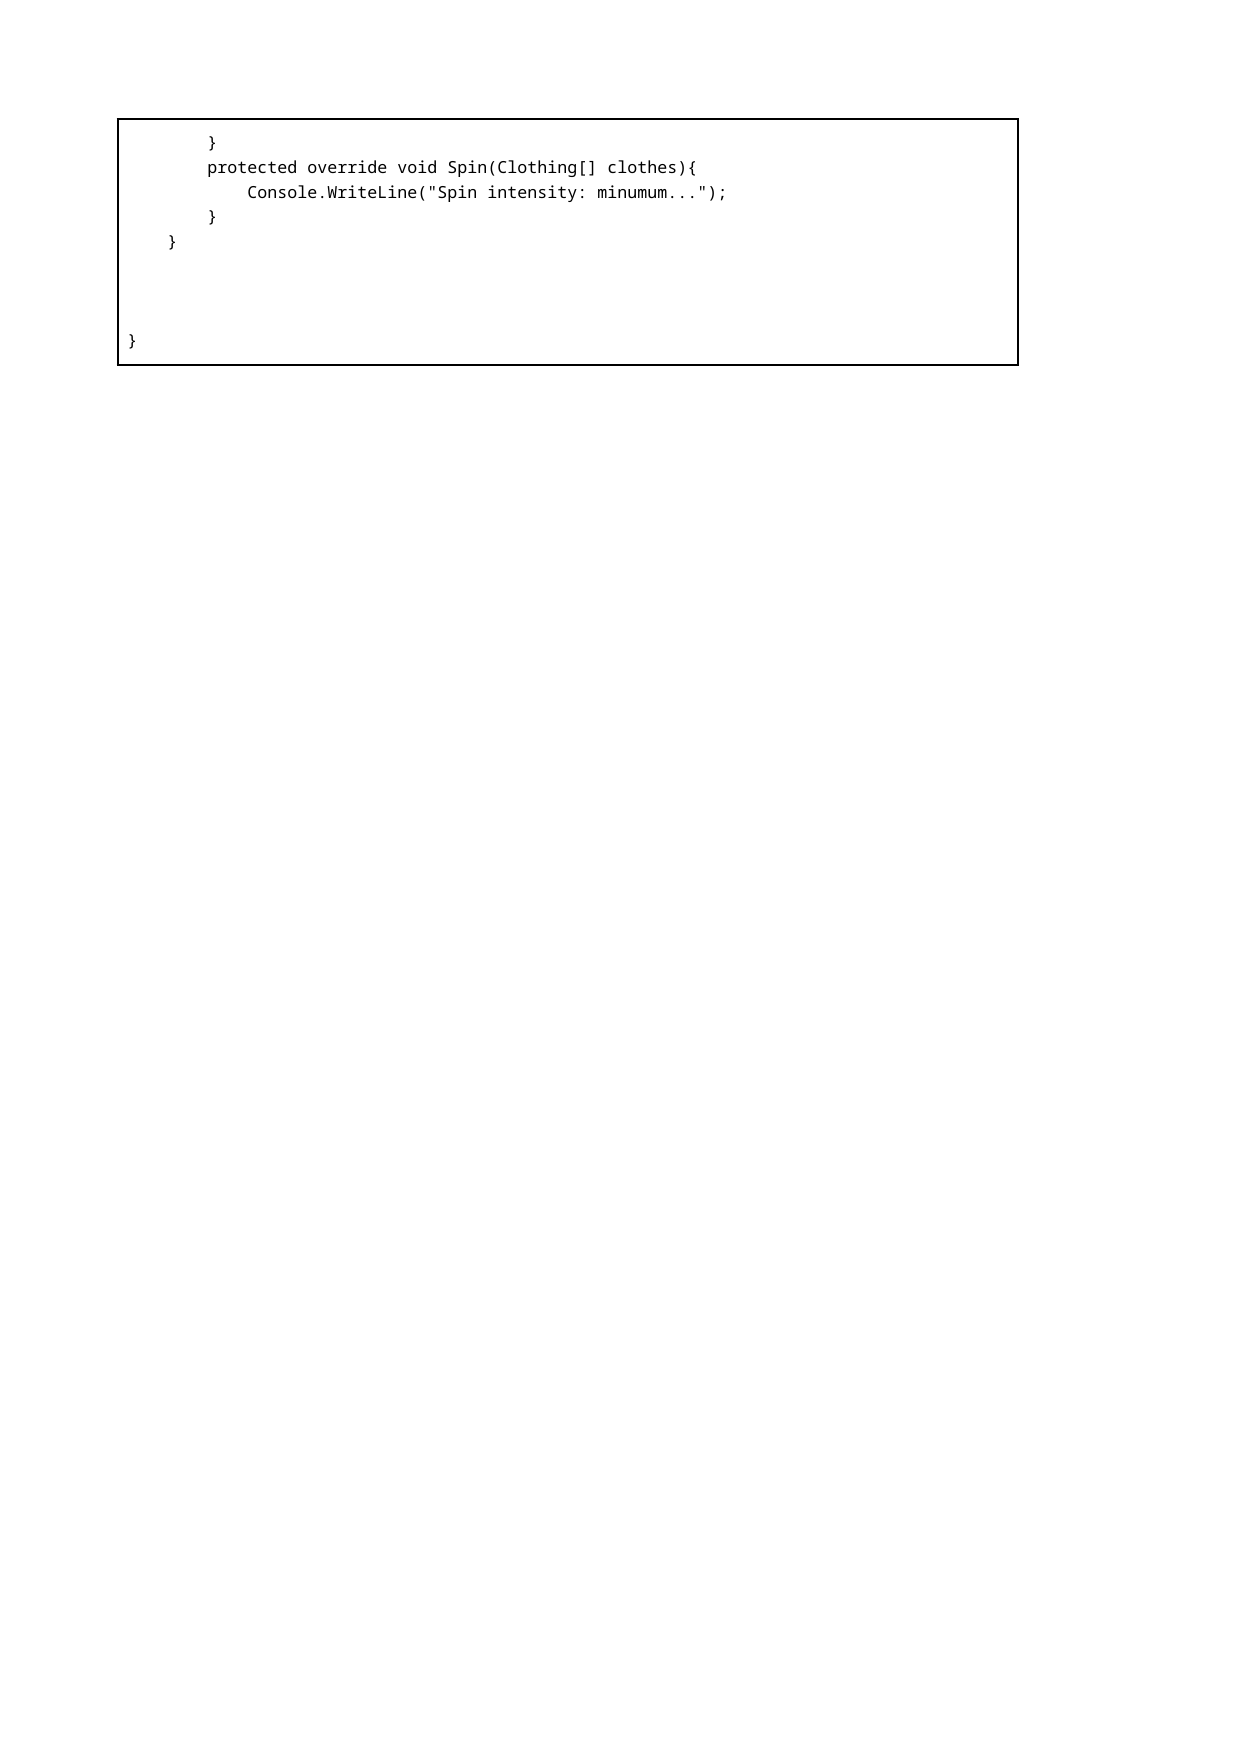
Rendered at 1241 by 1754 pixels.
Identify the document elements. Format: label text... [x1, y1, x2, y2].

table_cell } protected override void Spin(Clothing[] clothes){ Console.WriteLine("Spin intensity: minumum..."); } } } [119, 120, 1017, 364]
